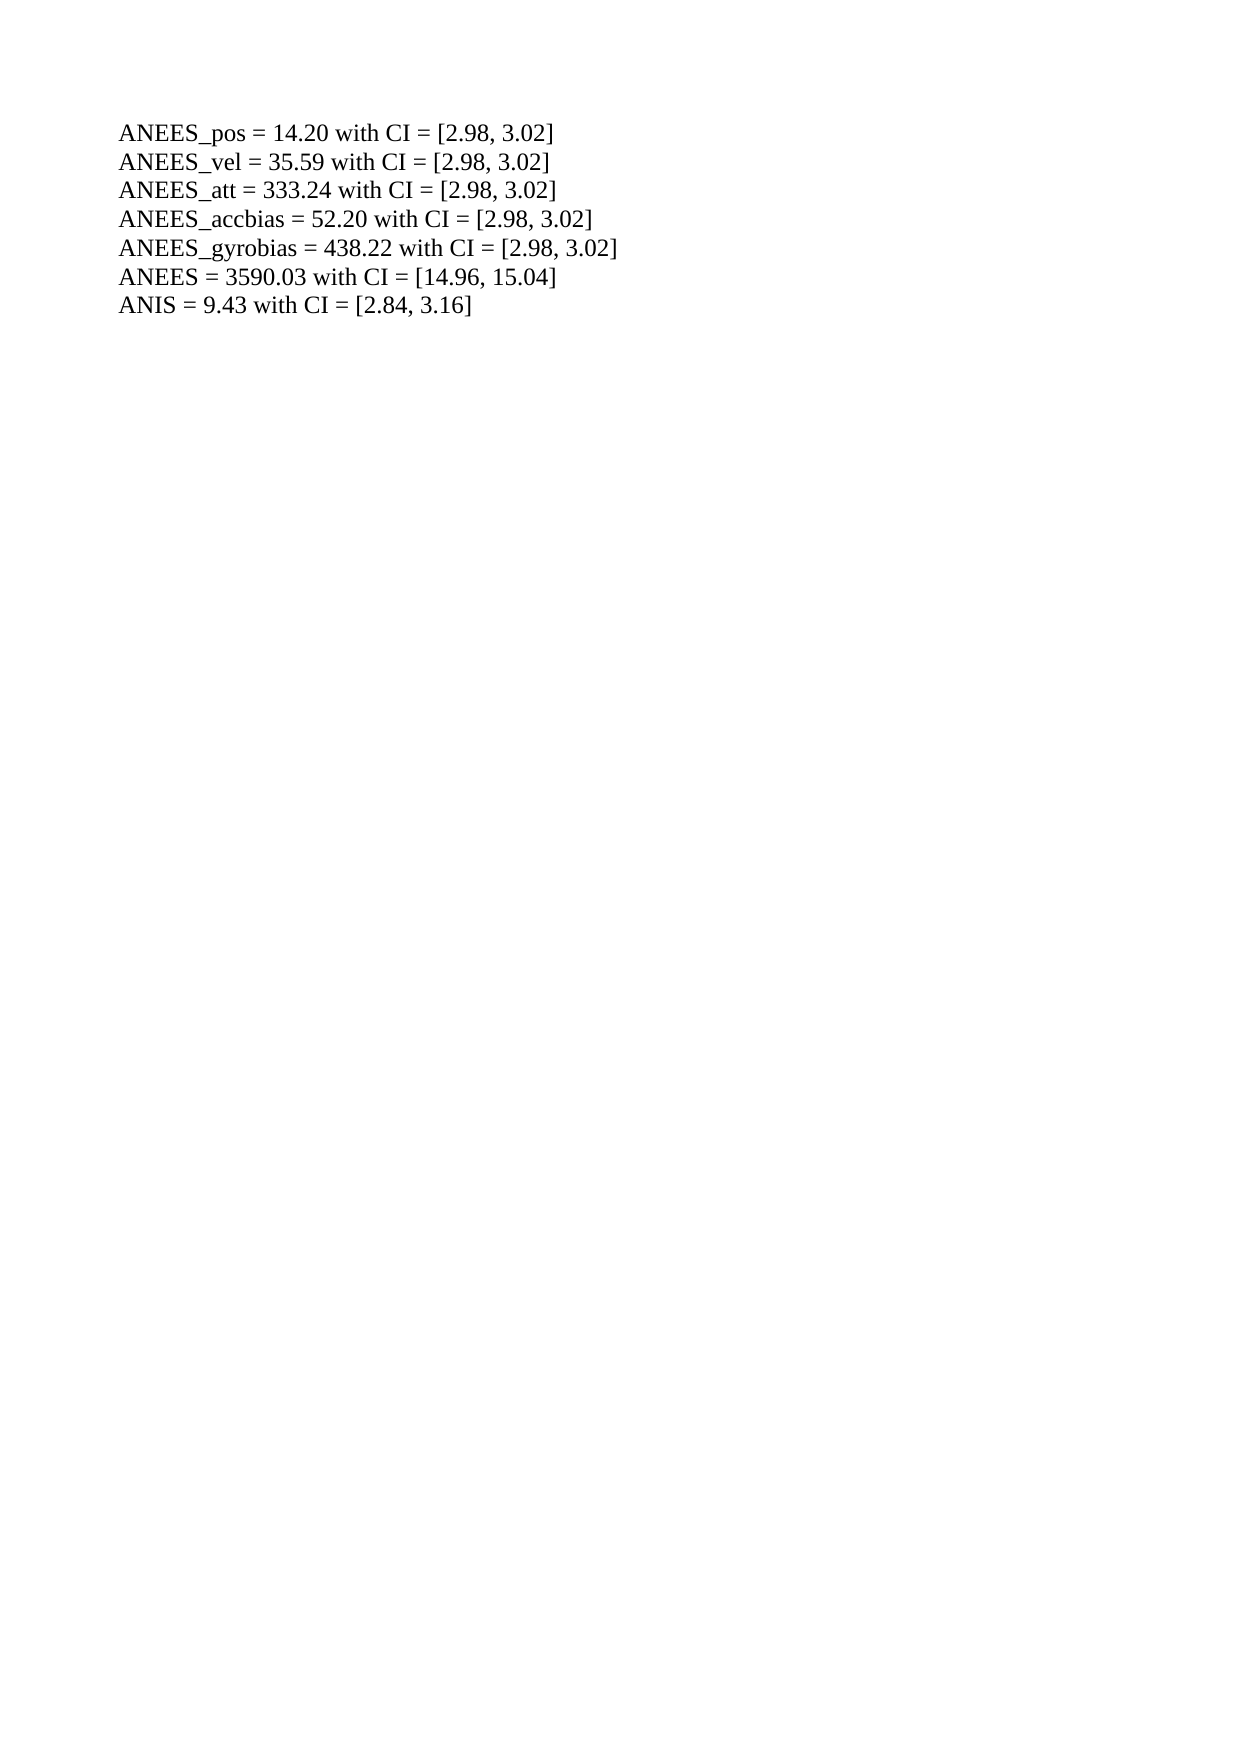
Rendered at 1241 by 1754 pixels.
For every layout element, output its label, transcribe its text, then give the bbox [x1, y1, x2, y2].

text ANEES_gyrobias = 438.22 with CI = [2.98, 3.02] [118, 233, 1122, 262]
text ANEES_accbias = 52.20 with CI = [2.98, 3.02] [118, 204, 1122, 233]
text ANEES_pos = 14.20 with CI = [2.98, 3.02] [118, 118, 1122, 147]
text ANEES = 3590.03 with CI = [14.96, 15.04] [118, 262, 1122, 291]
text ANIS = 9.43 with CI = [2.84, 3.16] [118, 291, 1122, 319]
text ANEES_att = 333.24 with CI = [2.98, 3.02] [118, 176, 1122, 204]
text ANEES_vel = 35.59 with CI = [2.98, 3.02] [118, 147, 1122, 176]
